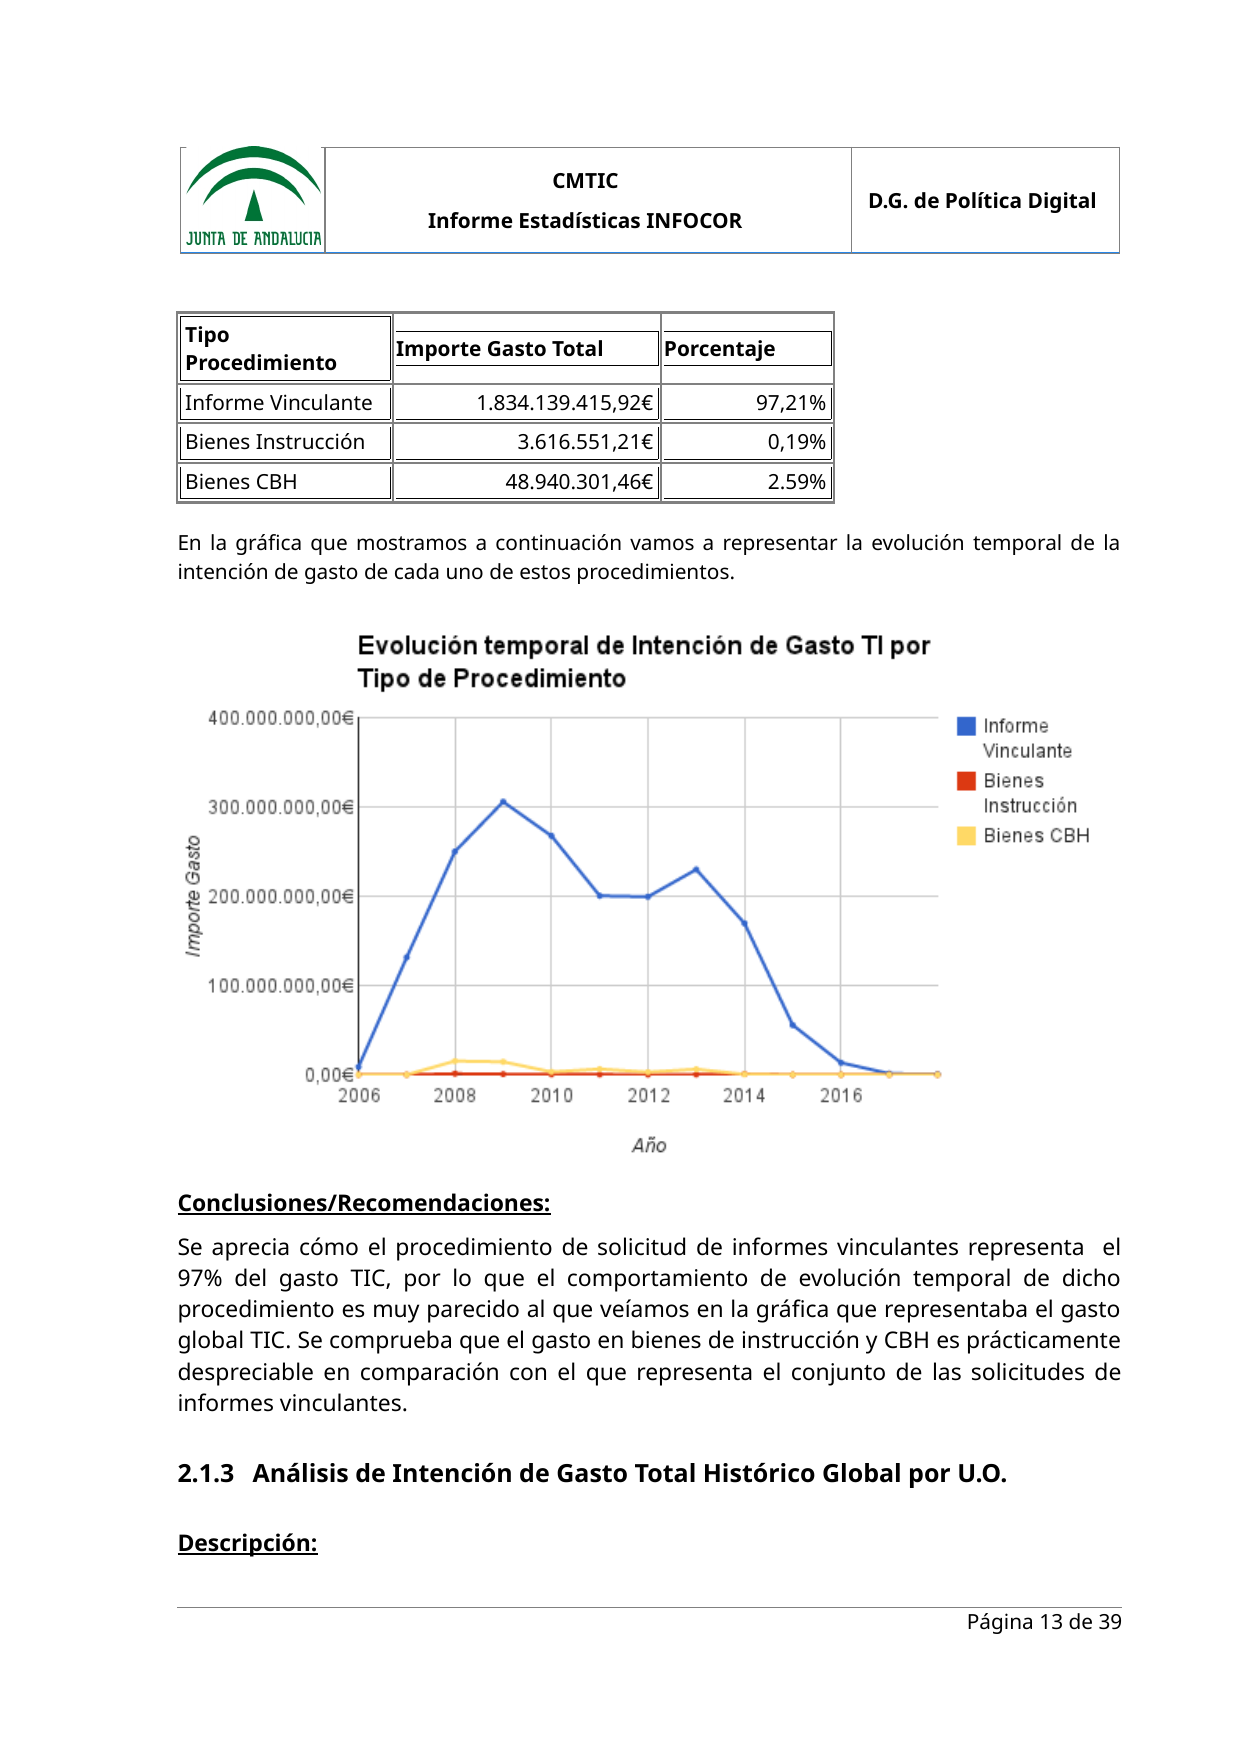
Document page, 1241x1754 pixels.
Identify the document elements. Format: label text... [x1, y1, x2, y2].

text En la gráfica que mostramos a continuación vamos a representar la evolución temporal de la intención de gasto de cada uno de estos procedimientos. [177, 528, 1122, 585]
table_cell 3.616.551,21€ [394, 424, 660, 462]
text Descripción: [177, 1527, 1122, 1558]
text Se aprecia cómo el procedimiento de solicitud de informes vinculantes representa el 97% del gasto TIC, por lo que el comportamiento de evolución temporal de dicho procedimiento es muy parecido al que veíamos en la gráfica que representaba el gasto global TIC. Se comprueba que el gasto en bienes de instrucción y CBH es prácticamente despreciable en comparación con el que representa el conjunto de las solicitudes de informes vinculantes. [177, 1230, 1122, 1418]
table_cell 97,21% [662, 385, 833, 422]
table_cell Informe Vinculante [178, 385, 392, 422]
table_cell 2,59% [662, 464, 833, 501]
picture [186, 146, 321, 245]
table_cell 1.834.139.415,92€ [394, 385, 660, 422]
table_cell 48.940.301,46€ [394, 464, 660, 501]
table_cell Bienes CBH [178, 464, 392, 501]
subtitle Análisis de Intención de Gasto Total Histórico Global por U.O. [177, 1455, 1122, 1489]
table_cell Bienes Instrucción [178, 424, 392, 462]
table_header Porcentaje [662, 314, 833, 383]
text Conclusiones/Recomendaciones: [177, 623, 1122, 1218]
table_cell 0,19% [662, 424, 833, 462]
table_header Importe Gasto Total [394, 314, 660, 383]
picture [178, 607, 1117, 1187]
